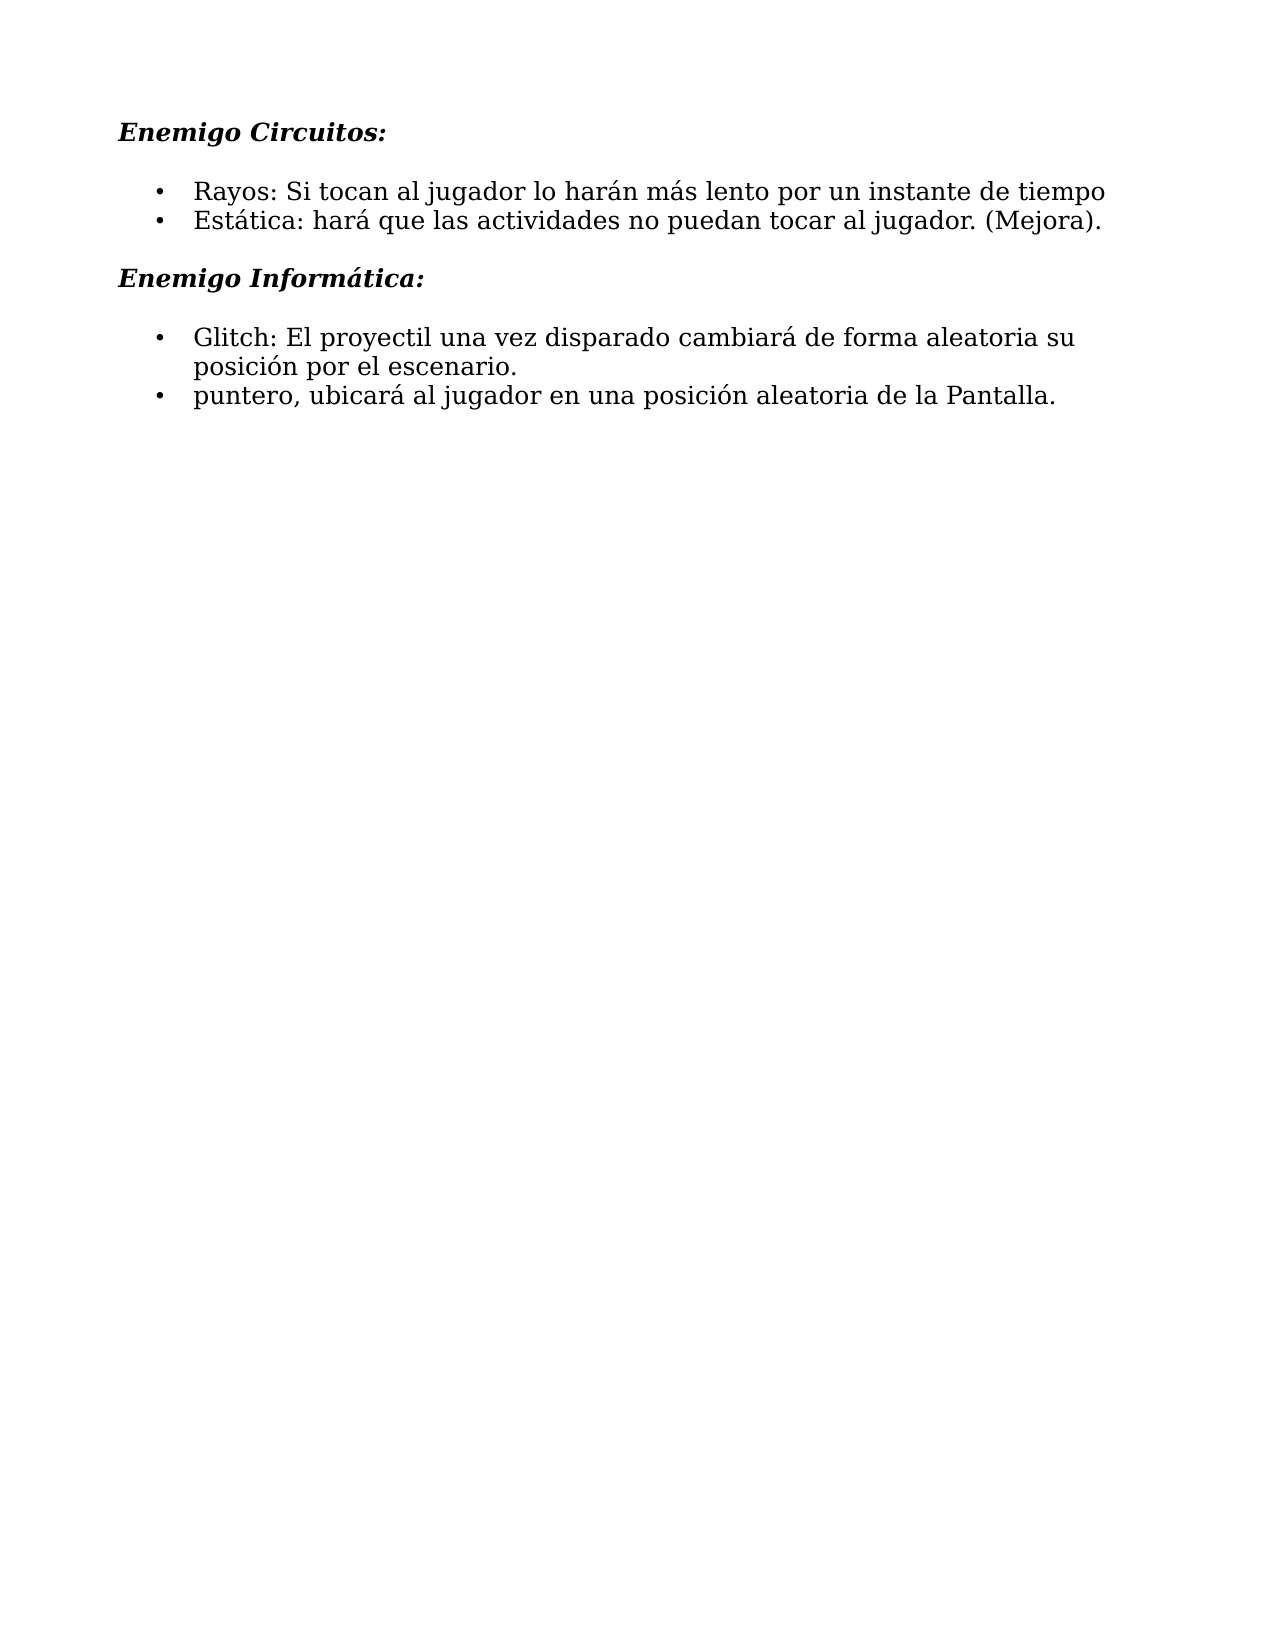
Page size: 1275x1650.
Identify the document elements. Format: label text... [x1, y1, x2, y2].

list Estática: hará que las actividades no puedan tocar al jugador. (Mejora). [156, 206, 1157, 235]
text Enemigo Informática: [118, 264, 1157, 293]
list Glitch: El proyectil una vez disparado cambiará de forma aleatoria su posición por el escenario. [156, 323, 1157, 381]
text Enemigo Circuitos: [118, 118, 1157, 147]
list puntero, ubicará al jugador en una posición aleatoria de la Pantalla. [156, 381, 1157, 410]
list Rayos: Si tocan al jugador lo harán más lento por un instante de tiempo [156, 177, 1157, 206]
